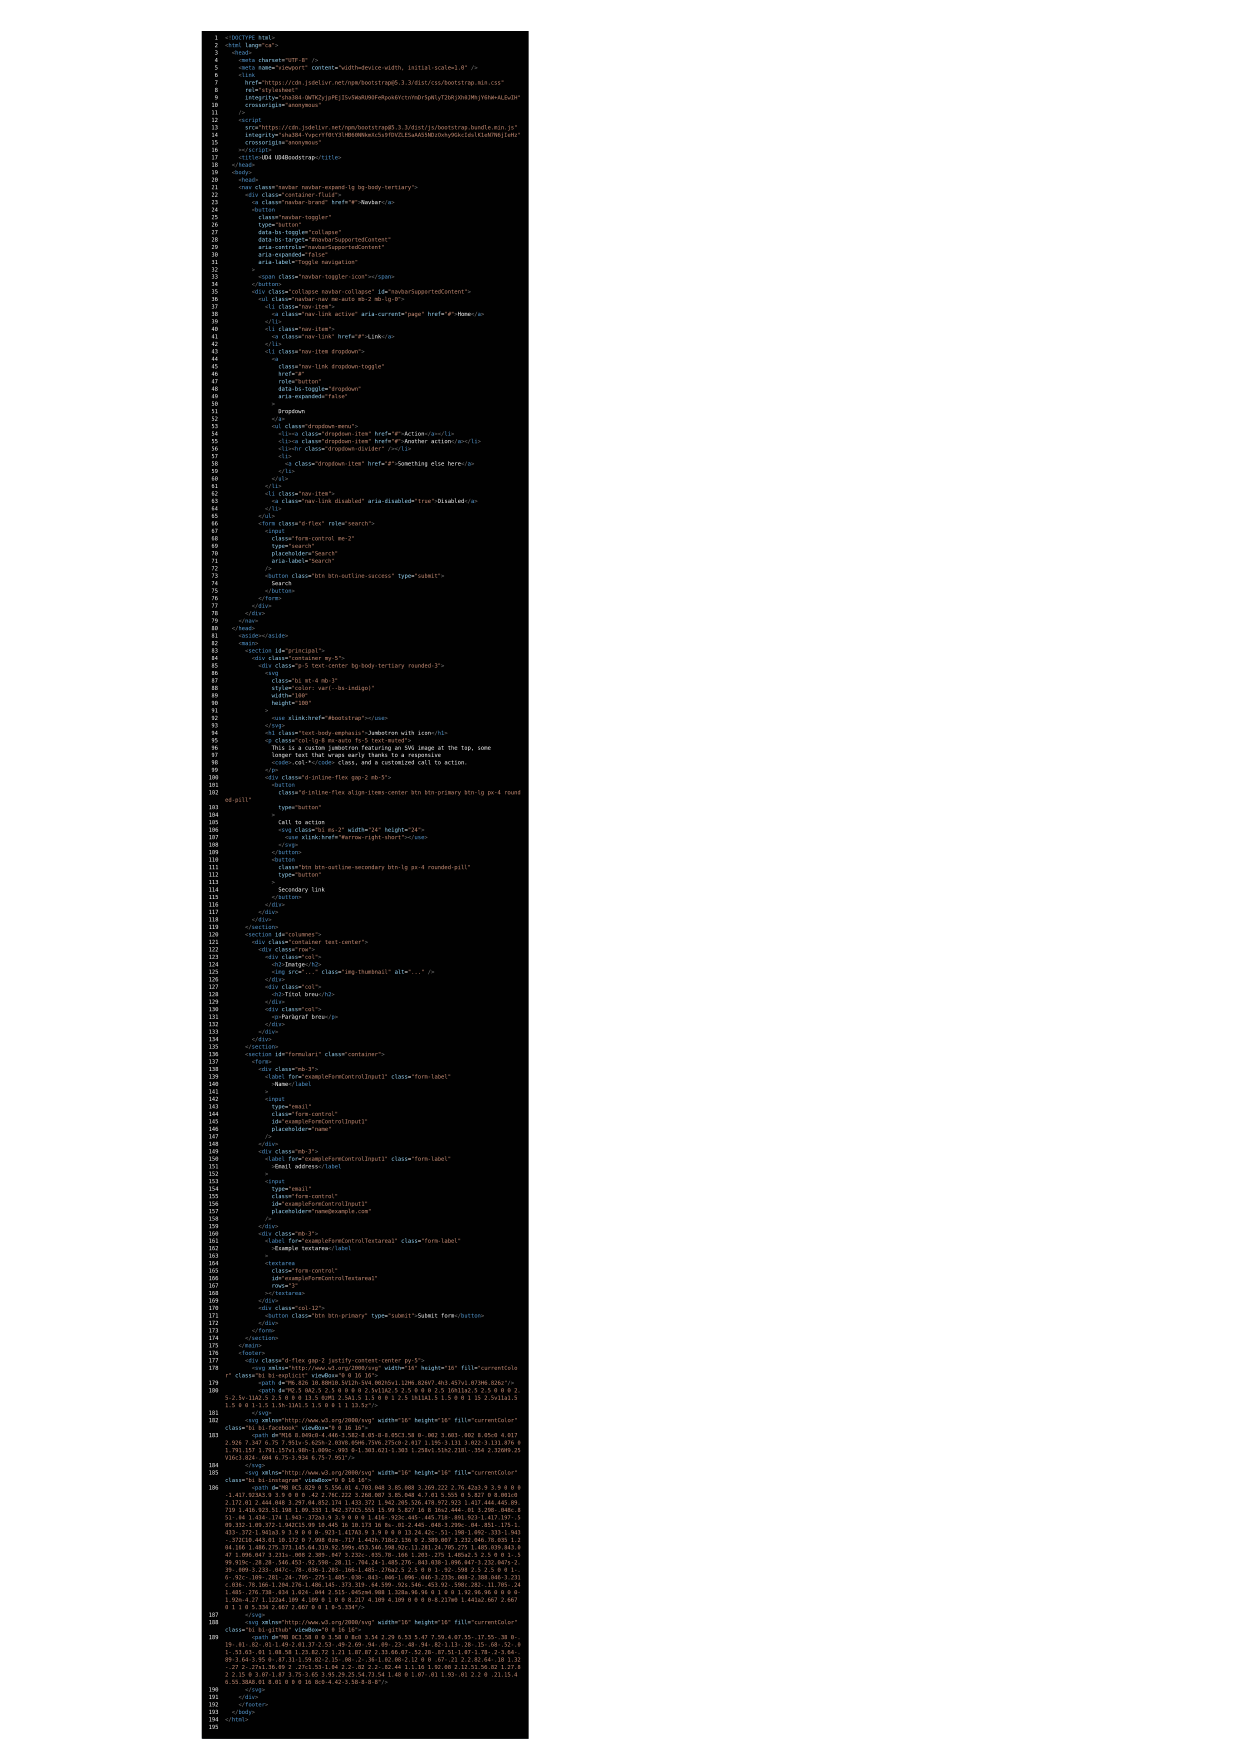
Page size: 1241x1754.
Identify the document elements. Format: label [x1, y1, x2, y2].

picture [201, 31, 529, 1739]
